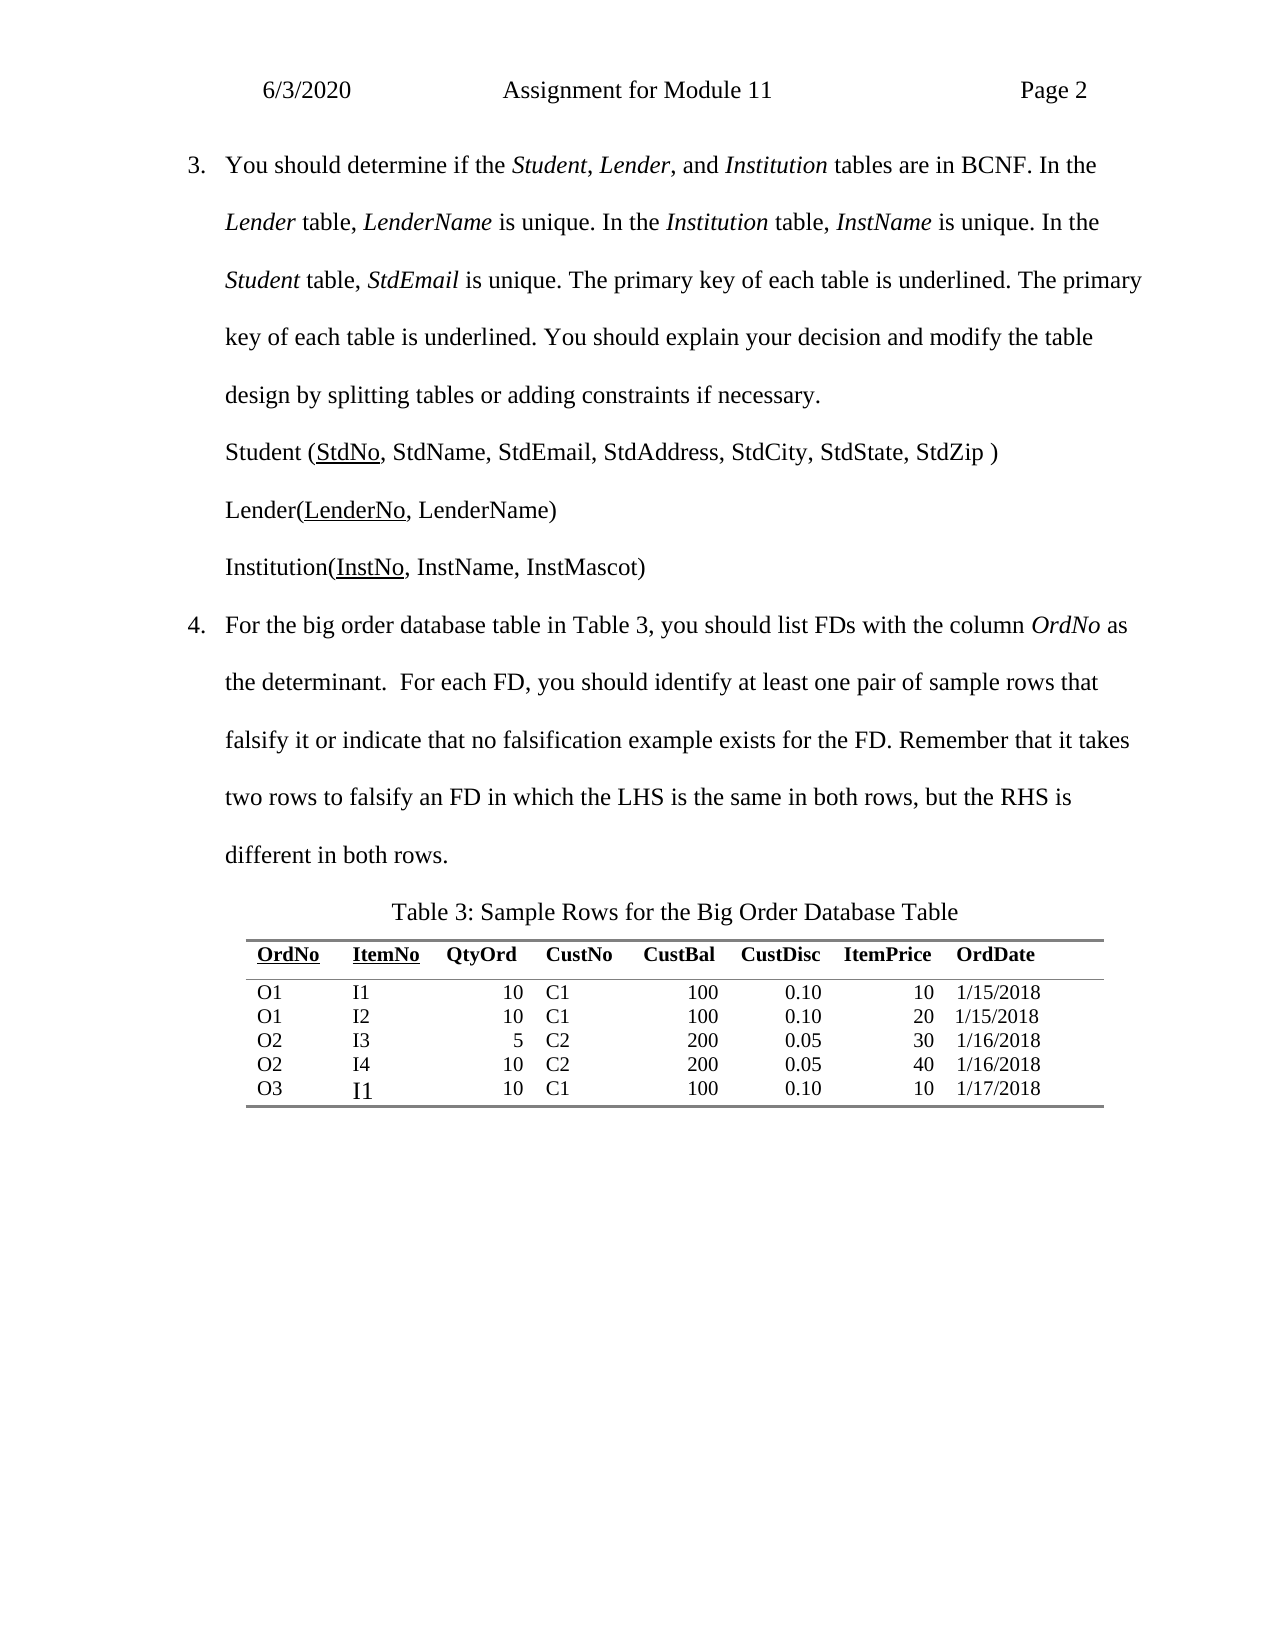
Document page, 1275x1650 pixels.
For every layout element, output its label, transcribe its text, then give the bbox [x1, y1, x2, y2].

table_cell 10 [435, 980, 534, 1004]
table_cell 100 [632, 980, 729, 1004]
table_cell 20 [833, 1004, 945, 1028]
text Student (StdNo, StdName, StdEmail, StdAddress, StdCity, StdState, StdZip ) [225, 437, 1162, 466]
table_cell 1/15/2018 [945, 1004, 1104, 1028]
table_cell 10 [435, 1076, 534, 1105]
text Lender(LenderNo, LenderName) [225, 495, 1162, 524]
table_cell 0.10 [729, 980, 832, 1004]
list For the big order database table in Table 3, you should list FDs with the column OrdNo as the determinant. For each FD, you should identify at least one pair of sample rows that falsify it or indicate that no falsification example exists for the FD. Remember that it takes two rows to falsify an FD in which the LHS is the same in both rows, but the RHS is different in both rows. [187, 610, 1162, 869]
table_cell I1 [341, 980, 435, 1004]
table_cell I1 [341, 1076, 435, 1105]
table_cell 200 [632, 1028, 729, 1052]
table_cell 10 [435, 1004, 534, 1028]
table_header ItemNo [341, 942, 435, 978]
table_cell 0.10 [729, 1076, 832, 1105]
table_header QtyOrd [435, 942, 534, 978]
table_cell 1/15/2018 [945, 980, 1104, 1004]
table_cell 0.10 [729, 1004, 832, 1028]
table_cell 1/17/2018 [945, 1076, 1104, 1105]
table_cell I2 [341, 1004, 435, 1028]
title Table 3: Sample Rows for the Big Order Database Table [187, 897, 1162, 926]
table_cell O1 [246, 1004, 341, 1028]
table_header CustBal [632, 942, 729, 978]
table_cell 100 [632, 1004, 729, 1028]
table_header OrdDate [945, 942, 1104, 978]
table_cell C2 [534, 1052, 632, 1076]
table_cell 0.05 [729, 1028, 832, 1052]
table_header CustDisc [729, 942, 832, 978]
table_cell C1 [534, 1076, 632, 1105]
table_cell o3 [246, 1076, 341, 1105]
table_header CustNo [534, 942, 632, 978]
table_header OrdNo [246, 942, 341, 978]
table_cell O2 [246, 1028, 341, 1052]
table_cell 10 [435, 1052, 534, 1076]
table_cell 1/16/2018 [945, 1028, 1104, 1052]
table_cell 10 [833, 980, 945, 1004]
table_cell 40 [833, 1052, 945, 1076]
table_cell C2 [534, 1028, 632, 1052]
table_cell 5 [435, 1028, 534, 1052]
table_cell C1 [534, 980, 632, 1004]
table_cell 200 [632, 1052, 729, 1076]
table_cell 10 [833, 1076, 945, 1105]
table_cell I4 [341, 1052, 435, 1076]
list You should determine if the Student, Lender, and Institution tables are in BCNF. In the Lender table, LenderName is unique. In the Institution table, InstName is unique. In the Student table, StdEmail is unique. The primary key of each table is underlined. The primary key of each table is underlined. You should explain your decision and modify the table design by splitting tables or adding constraints if necessary. [187, 150, 1162, 409]
table_cell O2 [246, 1052, 341, 1076]
table_cell C1 [534, 1004, 632, 1028]
table_cell I3 [341, 1028, 435, 1052]
table_cell 30 [833, 1028, 945, 1052]
table_header ItemPrice [833, 942, 945, 978]
table_cell 100 [632, 1076, 729, 1105]
table_cell O1 [246, 980, 341, 1004]
table_cell 0.05 [729, 1052, 832, 1076]
text Institution(InstNo, InstName, InstMascot) [225, 552, 1162, 581]
table_cell 1/16/2018 [945, 1052, 1104, 1076]
